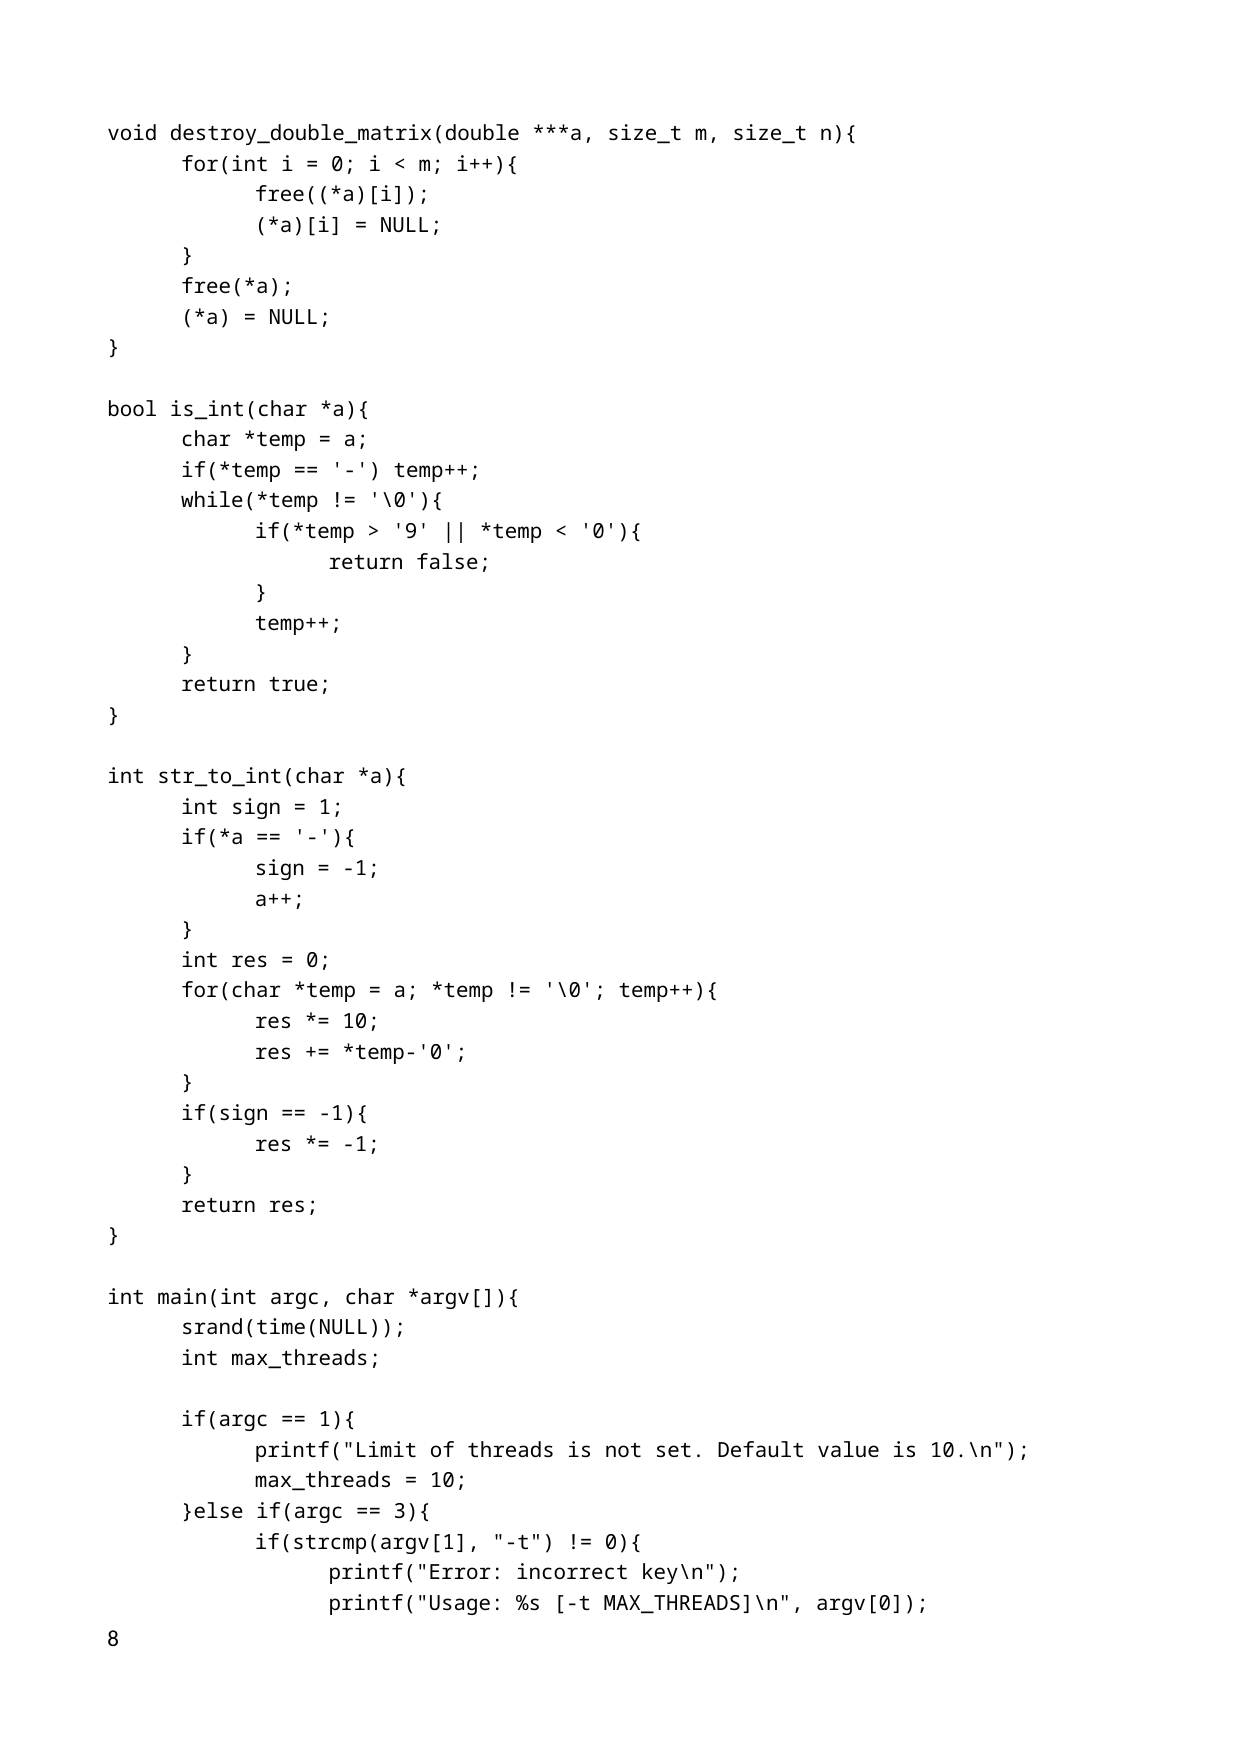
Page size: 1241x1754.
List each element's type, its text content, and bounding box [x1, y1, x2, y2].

text return true; [107, 669, 1153, 698]
text max_threads = 10; [107, 1466, 1153, 1494]
text } [107, 914, 1153, 943]
text } [107, 700, 1153, 728]
text if(*temp == '-') temp++; [107, 455, 1153, 483]
text printf("Error: incorrect key\n"); [107, 1557, 1153, 1586]
text (*a)[i] = NULL; [107, 210, 1153, 238]
text int str_to_int(char *a){ [107, 761, 1153, 790]
text }else if(argc == 3){ [107, 1496, 1153, 1525]
text res *= -1; [107, 1129, 1153, 1157]
text if(sign == -1){ [107, 1098, 1153, 1127]
text } [107, 1159, 1153, 1188]
text void destroy_double_matrix(double ***a, size_t m, size_t n){ [107, 118, 1153, 147]
text char *temp = a; [107, 424, 1153, 453]
text } [107, 639, 1153, 667]
text temp++; [107, 608, 1153, 637]
text return false; [107, 547, 1153, 575]
text res *= 10; [107, 1006, 1153, 1035]
text (*a) = NULL; [107, 302, 1153, 330]
text printf("Usage: %s [-t MAX_THREADS]\n", argv[0]); [107, 1588, 1153, 1617]
text } [107, 1067, 1153, 1096]
text int sign = 1; [107, 792, 1153, 820]
text if(strcmp(argv[1], "-t") != 0){ [107, 1527, 1153, 1555]
text if(*temp > '9' || *temp < '0'){ [107, 516, 1153, 545]
text int max_threads; [107, 1343, 1153, 1372]
text int main(int argc, char *argv[]){ [107, 1282, 1153, 1310]
text a++; [107, 884, 1153, 912]
text return res; [107, 1190, 1153, 1218]
text bool is_int(char *a){ [107, 394, 1153, 422]
text } [107, 1221, 1153, 1249]
text for(char *temp = a; *temp != '\0'; temp++){ [107, 976, 1153, 1004]
text } [107, 332, 1153, 361]
text srand(time(NULL)); [107, 1312, 1153, 1341]
text if(argc == 1){ [107, 1404, 1153, 1433]
text free((*a)[i]); [107, 179, 1153, 208]
text sign = -1; [107, 853, 1153, 882]
text while(*temp != '\0'){ [107, 486, 1153, 514]
text } [107, 577, 1153, 606]
text printf("Limit of threads is not set. Default value is 10.\n"); [107, 1435, 1153, 1463]
text res += *temp-'0'; [107, 1037, 1153, 1065]
text int res = 0; [107, 945, 1153, 973]
text if(*a == '-'){ [107, 822, 1153, 851]
text free(*a); [107, 271, 1153, 300]
text } [107, 241, 1153, 269]
text for(int i = 0; i < m; i++){ [107, 149, 1153, 177]
